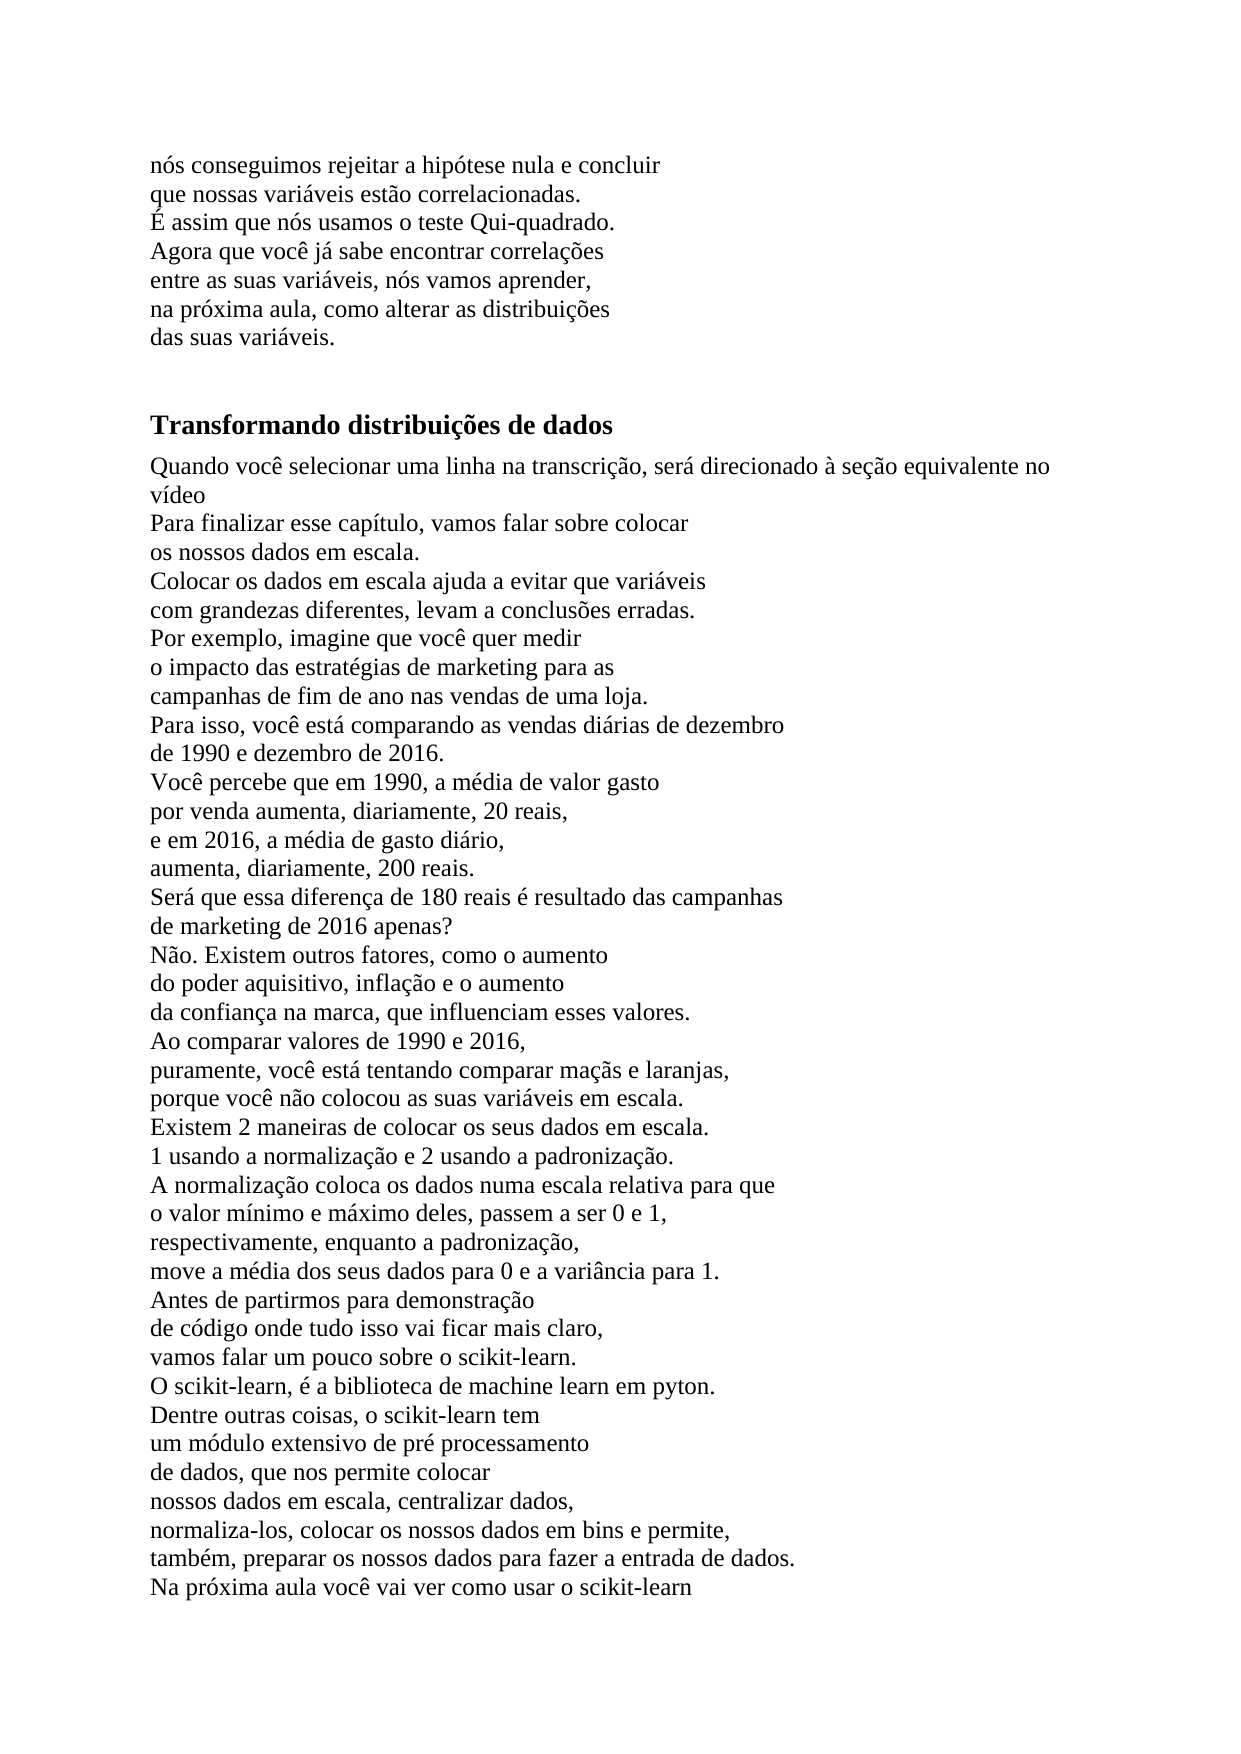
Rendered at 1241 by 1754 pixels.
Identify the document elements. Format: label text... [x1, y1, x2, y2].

text e em 2016, a média de gasto diário, [150, 825, 1090, 853]
text da confiança na marca, que influenciam esses valores. [150, 997, 1090, 1026]
text das suas variáveis. [150, 322, 1090, 351]
text Para isso, você está comparando as vendas diárias de dezembro [150, 710, 1090, 738]
text de código onde tudo isso vai ficar mais claro, [150, 1313, 1090, 1342]
text Existem 2 maneiras de colocar os seus dados em escala. [150, 1112, 1090, 1141]
text o impacto das estratégias de marketing para as [150, 652, 1090, 681]
text normaliza-los, colocar os nossos dados em bins e permite, [150, 1515, 1090, 1543]
text Para finalizar esse capítulo, vamos falar sobre colocar [150, 508, 1090, 537]
text respectivamente, enquanto a padronização, [150, 1227, 1090, 1256]
text porque você não colocou as suas variáveis em escala. [150, 1083, 1090, 1112]
text com grandezas diferentes, levam a conclusões erradas. [150, 595, 1090, 623]
text Colocar os dados em escala ajuda a evitar que variáveis [150, 566, 1090, 595]
text Antes de partirmos para demonstração [150, 1285, 1090, 1313]
text os nossos dados em escala. [150, 537, 1090, 566]
text vamos falar um pouco sobre o scikit-learn. [150, 1342, 1090, 1371]
text Agora que você já sabe encontrar correlações [150, 236, 1090, 265]
text que nossas variáveis estão correlacionadas. [150, 179, 1090, 207]
text nossos dados em escala, centralizar dados, [150, 1486, 1090, 1515]
text também, preparar os nossos dados para fazer a entrada de dados. [150, 1543, 1090, 1572]
text Por exemplo, imagine que você quer medir [150, 623, 1090, 652]
text na próxima aula, como alterar as distribuições [150, 294, 1090, 322]
text A normalização coloca os dados numa escala relativa para que [150, 1170, 1090, 1198]
text um módulo extensivo de pré processamento [150, 1428, 1090, 1457]
text por venda aumenta, diariamente, 20 reais, [150, 796, 1090, 825]
text de 1990 e dezembro de 2016. [150, 738, 1090, 767]
text Na próxima aula você vai ver como usar o scikit-learn [150, 1572, 1090, 1601]
text entre as suas variáveis, nós vamos aprender, [150, 265, 1090, 294]
text puramente, você está tentando comparar maçãs e laranjas, [150, 1055, 1090, 1083]
text o valor mínimo e máximo deles, passem a ser 0 e 1, [150, 1198, 1090, 1227]
text O scikit-learn, é a biblioteca de machine learn em pyton. [150, 1371, 1090, 1400]
text do poder aquisitivo, inflação e o aumento [150, 968, 1090, 997]
text 1 usando a normalização e 2 usando a padronização. [150, 1141, 1090, 1170]
text É assim que nós usamos o teste Qui-quadrado. [150, 207, 1090, 236]
text Quando você selecionar uma linha na transcrição, será direcionado à seção equivalente no vídeo [150, 451, 1090, 508]
text move a média dos seus dados para 0 e a variância para 1. [150, 1256, 1090, 1285]
text Ao comparar valores de 1990 e 2016, [150, 1026, 1090, 1055]
text campanhas de fim de ano nas vendas de uma loja. [150, 681, 1090, 710]
text nós conseguimos rejeitar a hipótese nula e concluir [150, 150, 1090, 179]
text Não. Existem outros fatores, como o aumento [150, 940, 1090, 968]
text de marketing de 2016 apenas? [150, 911, 1090, 940]
text Dentre outras coisas, o scikit-learn tem [150, 1400, 1090, 1428]
text Você percebe que em 1990, a média de valor gasto [150, 767, 1090, 796]
subtitle Transformando distribuições de dados [150, 408, 1090, 441]
text de dados, que nos permite colocar [150, 1457, 1090, 1486]
text aumenta, diariamente, 200 reais. [150, 853, 1090, 882]
text Será que essa diferença de 180 reais é resultado das campanhas [150, 882, 1090, 911]
